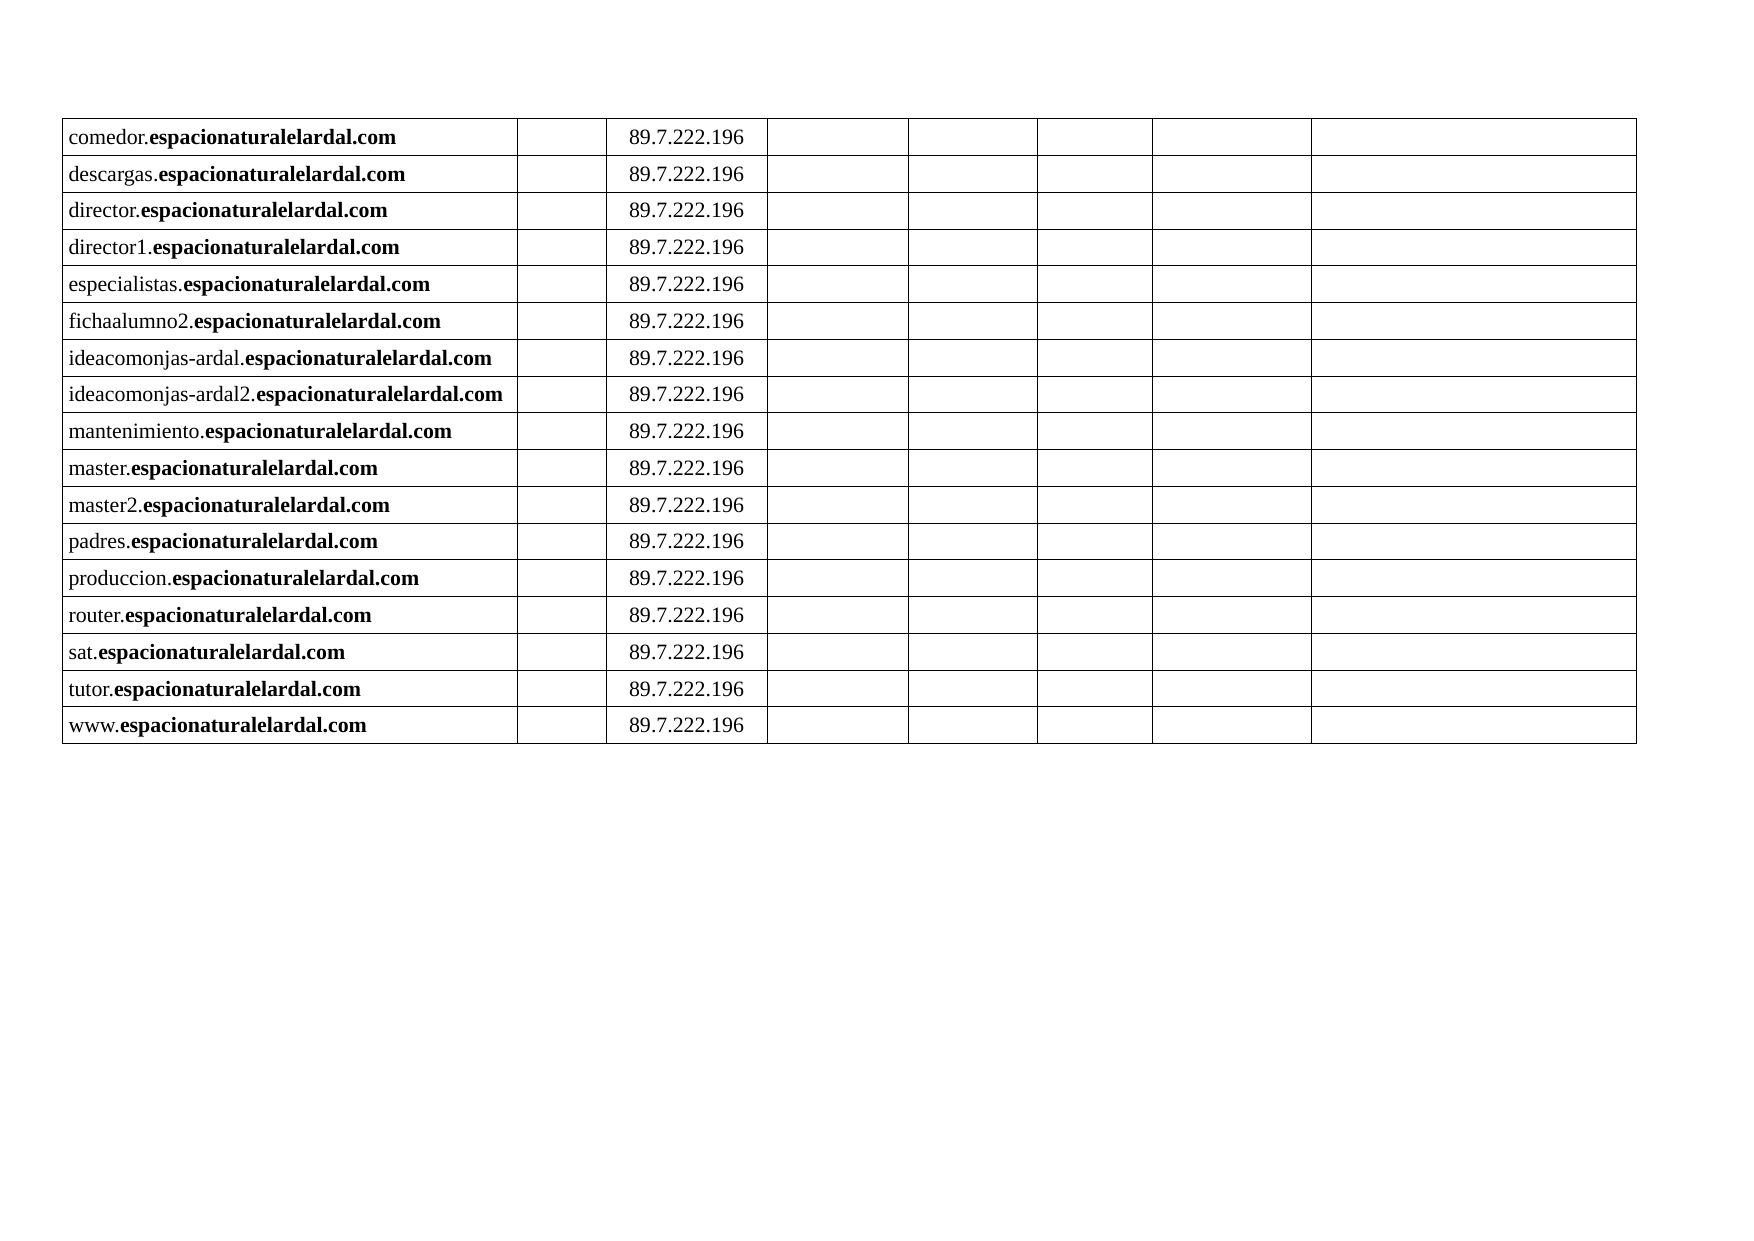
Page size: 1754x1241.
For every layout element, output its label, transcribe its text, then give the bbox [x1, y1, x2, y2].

table_cell padres.espacionaturalelardal.com [63, 524, 517, 559]
table_cell [1038, 597, 1152, 633]
table_cell [768, 634, 908, 670]
table_cell [909, 230, 1037, 265]
table_cell [768, 487, 908, 523]
table_cell [909, 413, 1037, 449]
table_cell [1312, 193, 1636, 228]
table_cell 89.7.222.196 [607, 671, 767, 706]
table_cell [1038, 303, 1152, 339]
table_cell [909, 450, 1037, 486]
table_cell [518, 597, 606, 633]
table_cell [909, 597, 1037, 633]
table_cell [518, 487, 606, 523]
table_cell tutor.espacionaturalelardal.com [63, 671, 517, 706]
table_cell [518, 377, 606, 412]
table_cell [909, 340, 1037, 376]
table_cell [518, 524, 606, 559]
table_cell [1312, 487, 1636, 523]
table_cell [768, 671, 908, 706]
table_cell [1153, 413, 1311, 449]
table_cell 89.7.222.196 [607, 377, 767, 412]
table_cell [909, 560, 1037, 596]
table_cell 89.7.222.196 [607, 597, 767, 633]
table_cell [768, 230, 908, 265]
table_cell [1312, 634, 1636, 670]
table_cell produccion.espacionaturalelardal.com [63, 560, 517, 596]
table_cell [768, 597, 908, 633]
table_cell [1038, 524, 1152, 559]
table_cell ideacomonjas-ardal2.espacionaturalelardal.com [63, 377, 517, 412]
table_cell [518, 193, 606, 228]
table_cell [1038, 487, 1152, 523]
table_cell [1153, 230, 1311, 265]
table_cell [1153, 303, 1311, 339]
table_cell 89.7.222.196 [607, 450, 767, 486]
table_cell [518, 450, 606, 486]
table_cell 89.7.222.196 [607, 119, 767, 155]
table_cell 89.7.222.196 [607, 560, 767, 596]
table_cell [1153, 487, 1311, 523]
table_cell [518, 560, 606, 596]
table_cell [1038, 340, 1152, 376]
table_cell [1312, 119, 1636, 155]
table_cell 89.7.222.196 [607, 303, 767, 339]
table_cell [909, 119, 1037, 155]
table_cell [1312, 524, 1636, 559]
table_cell especialistas.espacionaturalelardal.com [63, 266, 517, 302]
table_cell [518, 634, 606, 670]
table_cell [1153, 340, 1311, 376]
table_cell [518, 671, 606, 706]
table_cell 89.7.222.196 [607, 707, 767, 743]
table_cell [1153, 193, 1311, 228]
table_cell master2.espacionaturalelardal.com [63, 487, 517, 523]
table_cell www.espacionaturalelardal.com [63, 707, 517, 743]
table_cell [909, 707, 1037, 743]
table_cell [1312, 707, 1636, 743]
table_cell 89.7.222.196 [607, 230, 767, 265]
table_cell [518, 707, 606, 743]
table_cell [1038, 119, 1152, 155]
table_cell [1038, 707, 1152, 743]
table_cell [518, 303, 606, 339]
table_cell [768, 377, 908, 412]
table_cell [909, 193, 1037, 228]
table_cell [1312, 560, 1636, 596]
table_cell [1312, 230, 1636, 265]
table_cell mantenimiento.espacionaturalelardal.com [63, 413, 517, 449]
table_cell [768, 450, 908, 486]
table_cell [909, 156, 1037, 192]
table_cell [518, 340, 606, 376]
table_cell [1153, 524, 1311, 559]
table_cell 89.7.222.196 [607, 156, 767, 192]
table_cell comedor.espacionaturalelardal.com [63, 119, 517, 155]
table_cell [768, 340, 908, 376]
table_cell ideacomonjas-ardal.espacionaturalelardal.com [63, 340, 517, 376]
table_cell [768, 156, 908, 192]
table_cell [518, 119, 606, 155]
table_cell 89.7.222.196 [607, 266, 767, 302]
table_cell [909, 671, 1037, 706]
table_cell [768, 707, 908, 743]
table_cell [1312, 413, 1636, 449]
table_cell [768, 193, 908, 228]
table_cell master.espacionaturalelardal.com [63, 450, 517, 486]
table_cell [1038, 156, 1152, 192]
table_cell [1038, 413, 1152, 449]
table_cell [1312, 597, 1636, 633]
table_cell 89.7.222.196 [607, 487, 767, 523]
table_cell 89.7.222.196 [607, 340, 767, 376]
table_cell [1038, 377, 1152, 412]
table_cell 89.7.222.196 [607, 193, 767, 228]
table_cell [909, 524, 1037, 559]
table_cell director.espacionaturalelardal.com [63, 193, 517, 228]
table_cell [1038, 450, 1152, 486]
table_cell [518, 266, 606, 302]
table_cell [1038, 193, 1152, 228]
table_cell descargas.espacionaturalelardal.com [63, 156, 517, 192]
table_cell [1312, 156, 1636, 192]
table_cell [909, 266, 1037, 302]
table_cell [768, 413, 908, 449]
table_cell [518, 413, 606, 449]
table_cell [1153, 634, 1311, 670]
table_cell 89.7.222.196 [607, 634, 767, 670]
table_cell [1038, 671, 1152, 706]
table_cell 89.7.222.196 [607, 524, 767, 559]
table_cell [1312, 450, 1636, 486]
table_cell [1153, 560, 1311, 596]
table_cell [518, 156, 606, 192]
table_cell [909, 303, 1037, 339]
table_cell [1312, 340, 1636, 376]
table_cell [909, 377, 1037, 412]
table_cell [909, 634, 1037, 670]
table_cell router.espacionaturalelardal.com [63, 597, 517, 633]
table_cell [1153, 671, 1311, 706]
table_cell [909, 487, 1037, 523]
table_cell [1038, 634, 1152, 670]
table_cell [1153, 597, 1311, 633]
table_cell [1038, 230, 1152, 265]
table_cell [1153, 707, 1311, 743]
table_cell fichaalumno2.espacionaturalelardal.com [63, 303, 517, 339]
table_cell [1153, 119, 1311, 155]
table_cell director1.espacionaturalelardal.com [63, 230, 517, 265]
table_cell [1312, 303, 1636, 339]
table_cell [1153, 266, 1311, 302]
table_cell 89.7.222.196 [607, 413, 767, 449]
table_cell [1153, 156, 1311, 192]
table_cell [768, 119, 908, 155]
table_cell [768, 524, 908, 559]
table_cell [1153, 377, 1311, 412]
table_cell [1153, 450, 1311, 486]
table_cell [768, 266, 908, 302]
table_cell [1312, 266, 1636, 302]
table_cell [768, 303, 908, 339]
table_cell sat.espacionaturalelardal.com [63, 634, 517, 670]
table_cell [768, 560, 908, 596]
table_cell [1038, 266, 1152, 302]
table_cell [1312, 671, 1636, 706]
table_cell [1312, 377, 1636, 412]
table_cell [518, 230, 606, 265]
table_cell [1038, 560, 1152, 596]
